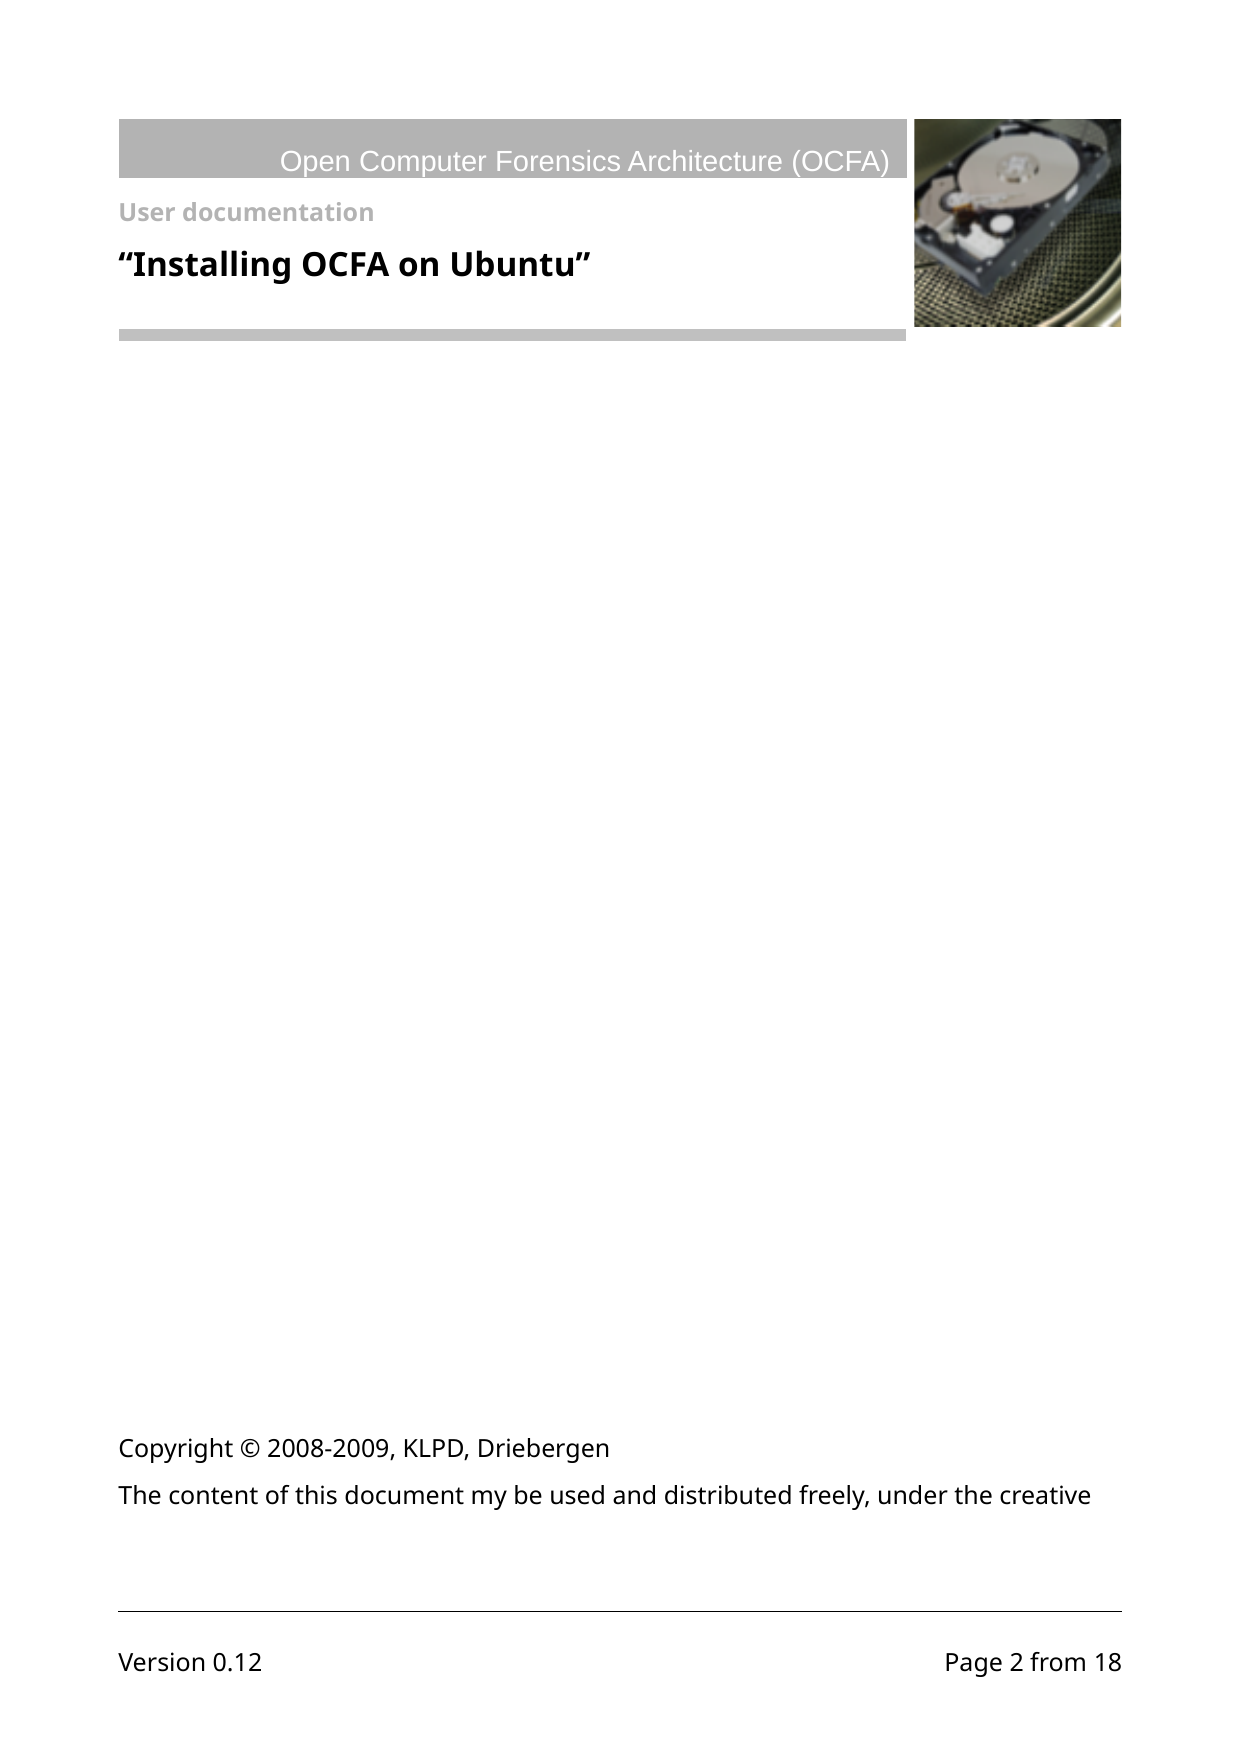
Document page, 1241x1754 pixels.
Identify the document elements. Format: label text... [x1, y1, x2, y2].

picture [914, 119, 1122, 327]
text Copyright © 2008-2009, KLPD, Driebergen [118, 1431, 1122, 1465]
text The content of this document my be used and distributed freely, under the creative [118, 1477, 1122, 1512]
